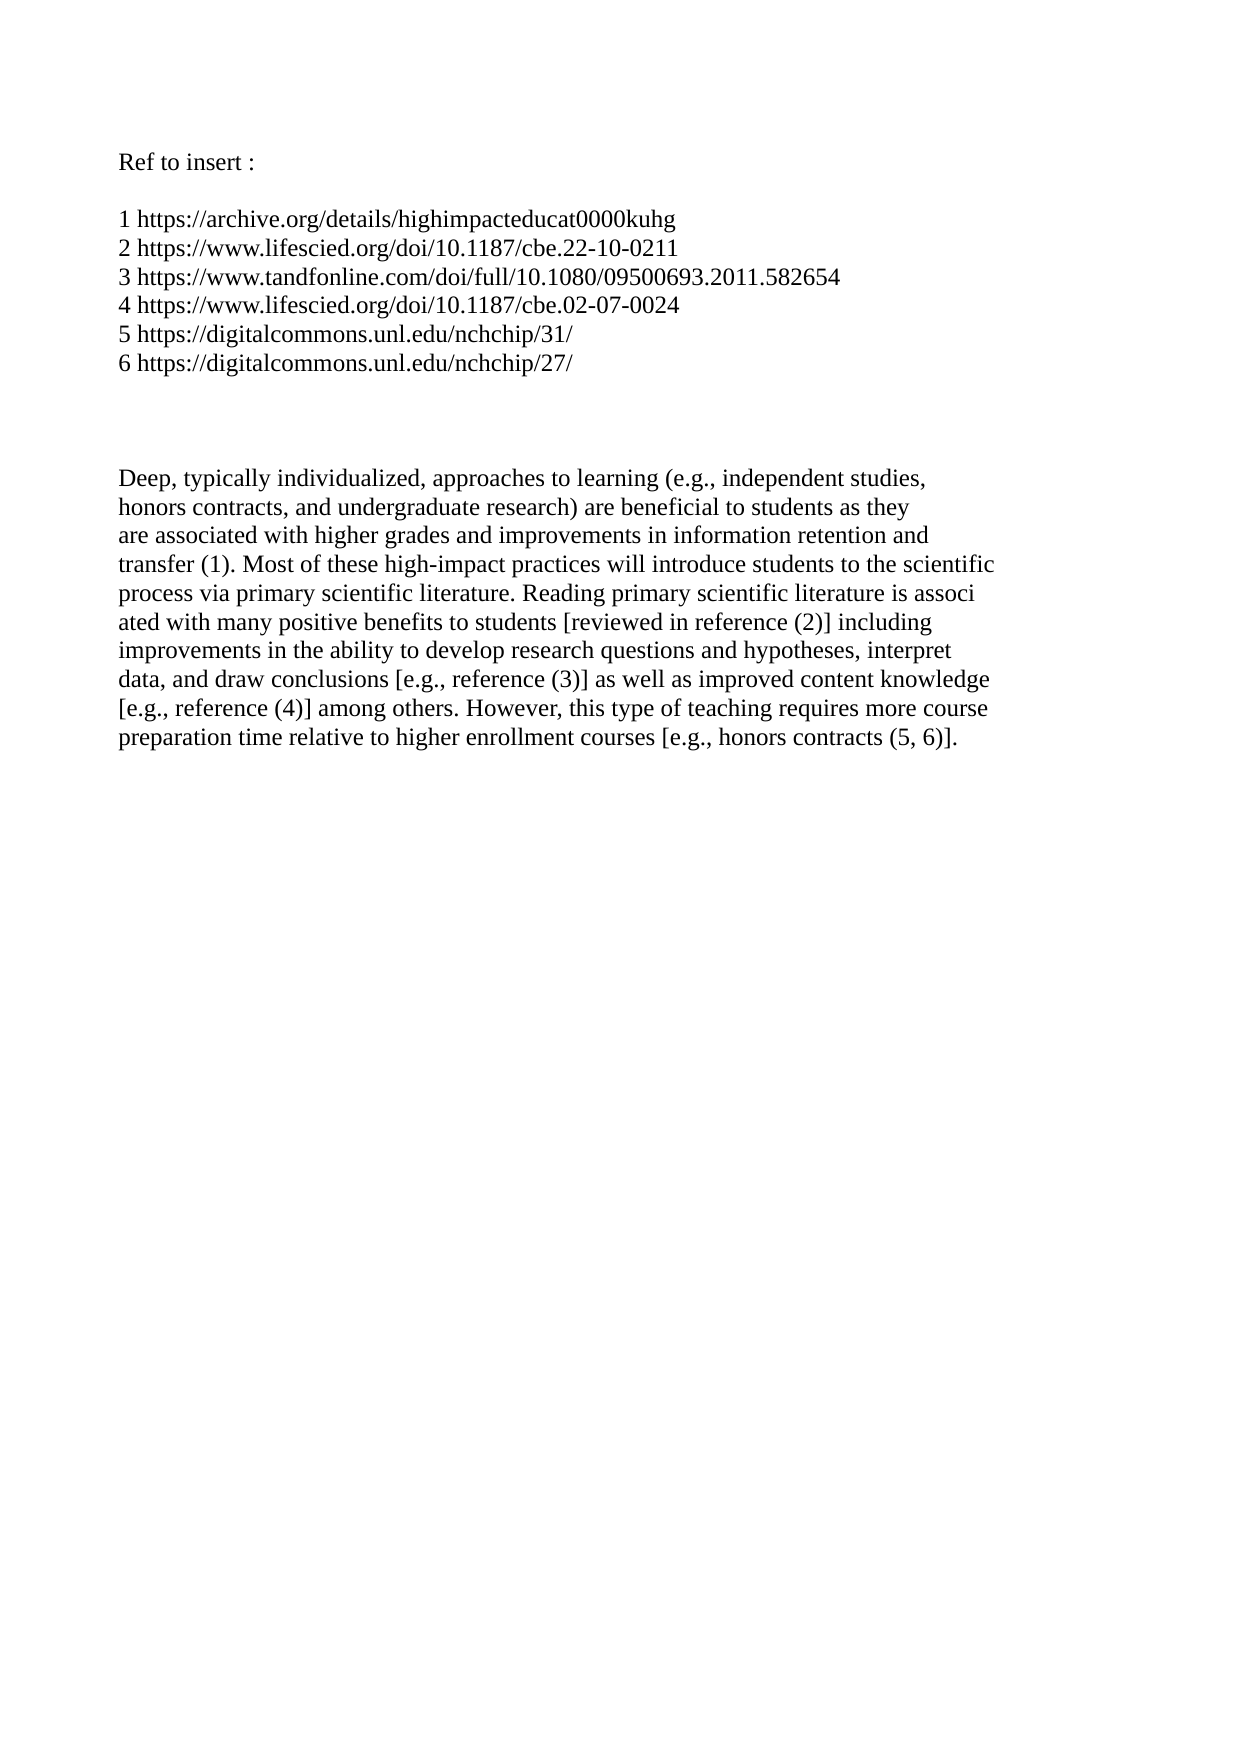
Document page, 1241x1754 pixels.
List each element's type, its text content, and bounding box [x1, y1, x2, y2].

text 2 https://www.lifescied.org/doi/10.1187/cbe.22-10-0211 [118, 233, 1122, 262]
text 1 https://archive.org/details/highimpacteducat0000kuhg [118, 204, 1122, 233]
text honors contracts, and undergraduate research) are beneficial to students as they [118, 492, 1122, 521]
text data, and draw conclusions [e.g., reference (3)] as well as improved content knowledge [118, 664, 1122, 693]
text Ref to insert : [118, 147, 1122, 176]
text 6 https://digitalcommons.unl.edu/nchchip/27/ [118, 348, 1122, 377]
text [e.g., reference (4)] among others. However, this type of teaching requires more course [118, 693, 1122, 722]
text process via primary scientific literature. Reading primary scientific literature is associ [118, 578, 1122, 607]
text Deep, typically individualized, approaches to learning (e.g., independent studies, [118, 463, 1122, 492]
text 4 https://www.lifescied.org/doi/10.1187/cbe.02-07-0024 [118, 291, 1122, 319]
text 5 https://digitalcommons.unl.edu/nchchip/31/ [118, 319, 1122, 348]
text transfer (1). Most of these high-impact practices will introduce students to the scientific [118, 549, 1122, 578]
text 3 https://www.tandfonline.com/doi/full/10.1080/09500693.2011.582654 [118, 262, 1122, 291]
text ated with many positive benefits to students [reviewed in reference (2)] including [118, 607, 1122, 636]
text improvements in the ability to develop research questions and hypotheses, interpret [118, 636, 1122, 664]
text are associated with higher grades and improvements in information retention and [118, 521, 1122, 549]
text preparation time relative to higher enrollment courses [e.g., honors contracts (5, 6)]. [118, 722, 1122, 751]
